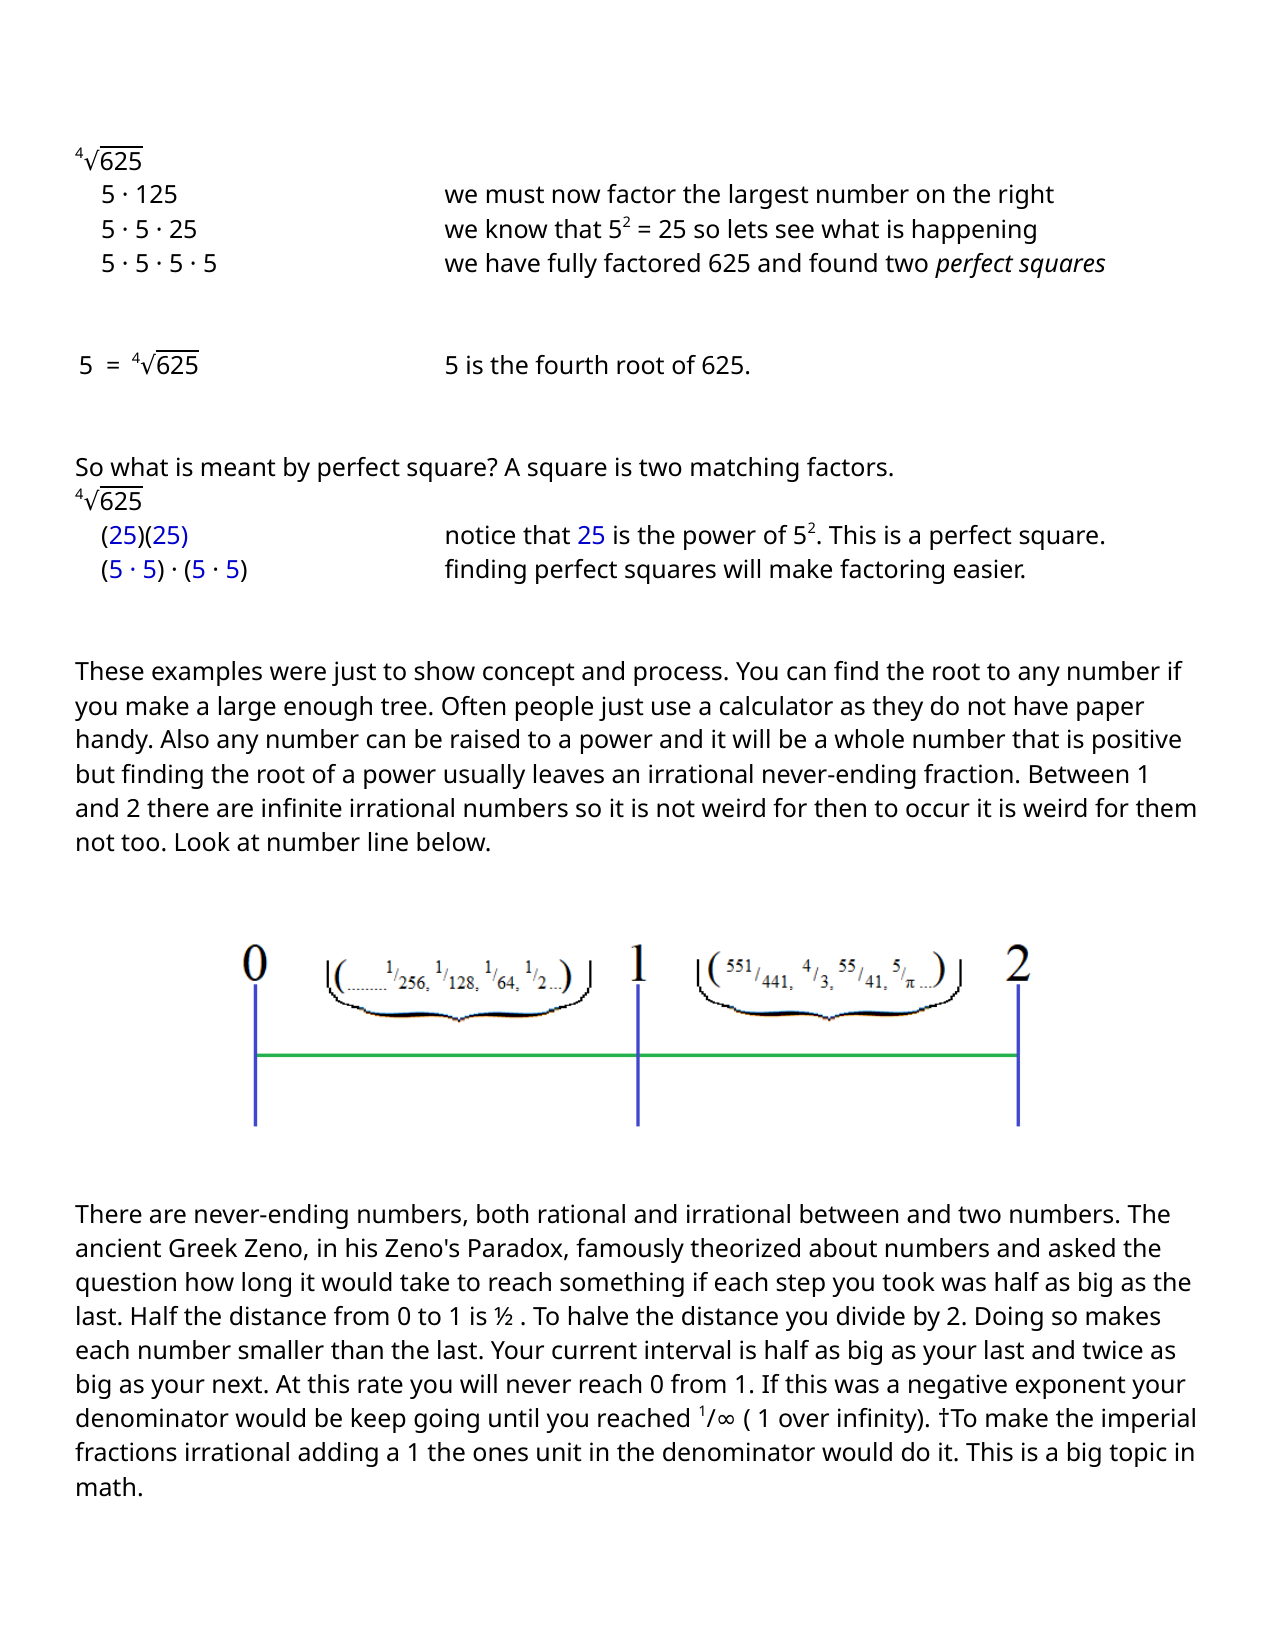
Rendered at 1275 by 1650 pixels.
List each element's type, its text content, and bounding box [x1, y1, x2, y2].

text 4√625 [75, 484, 1200, 518]
text So what is meant by perfect square? A square is two matching factors. [75, 450, 1200, 484]
text 5 = 4√625 5 is the fourth root of 625. [75, 347, 1200, 382]
text 4√625 [75, 143, 1200, 177]
text There are never-ending numbers, both rational and irrational between and two numbers. The ancient Greek Zeno, in his Zeno's Paradox, famously theorized about numbers and asked the question how long it would take to reach something if each step you took was half as big as the last. Half the distance from 0 to 1 is ½ . To halve the distance you divide by 2. Doing so makes each number smaller than the last. Your current interval is half as big as your last and twice as big as your next. At this rate you will never reach 0 from 1. If this was a negative exponent your denominator would be keep going until you reached 1/∞ ( 1 over infinity). †To make the imperial fractions irrational adding a 1 the ones unit in the denominator would do it. This is a big topic in math. [75, 1197, 1200, 1503]
text (5 · 5) · (5 · 5) finding perfect squares will make factoring easier. [75, 552, 1200, 586]
text These examples were just to show concept and process. You can find the root to any number if you make a large enough tree. Often people just use a calculator as they do not have paper handy. Also any number can be raised to a power and it will be a whole number that is positive but finding the root of a power usually leaves an irrational never-ending fraction. Between 1 and 2 there are infinite irrational numbers so it is not weird for then to occur it is weird for them not too. Look at number line below. [75, 654, 1200, 858]
text 5 · 125 we must now factor the largest number on the right [75, 177, 1200, 211]
text 5 · 5 · 25 we know that 52 = 25 so lets see what is happening [75, 211, 1200, 245]
text 5 · 5 · 5 · 5 we have fully factored 625 and found two perfect squares [75, 245, 1200, 279]
text (25)(25) notice that 25 is the power of 52. This is a perfect square. [75, 518, 1200, 552]
